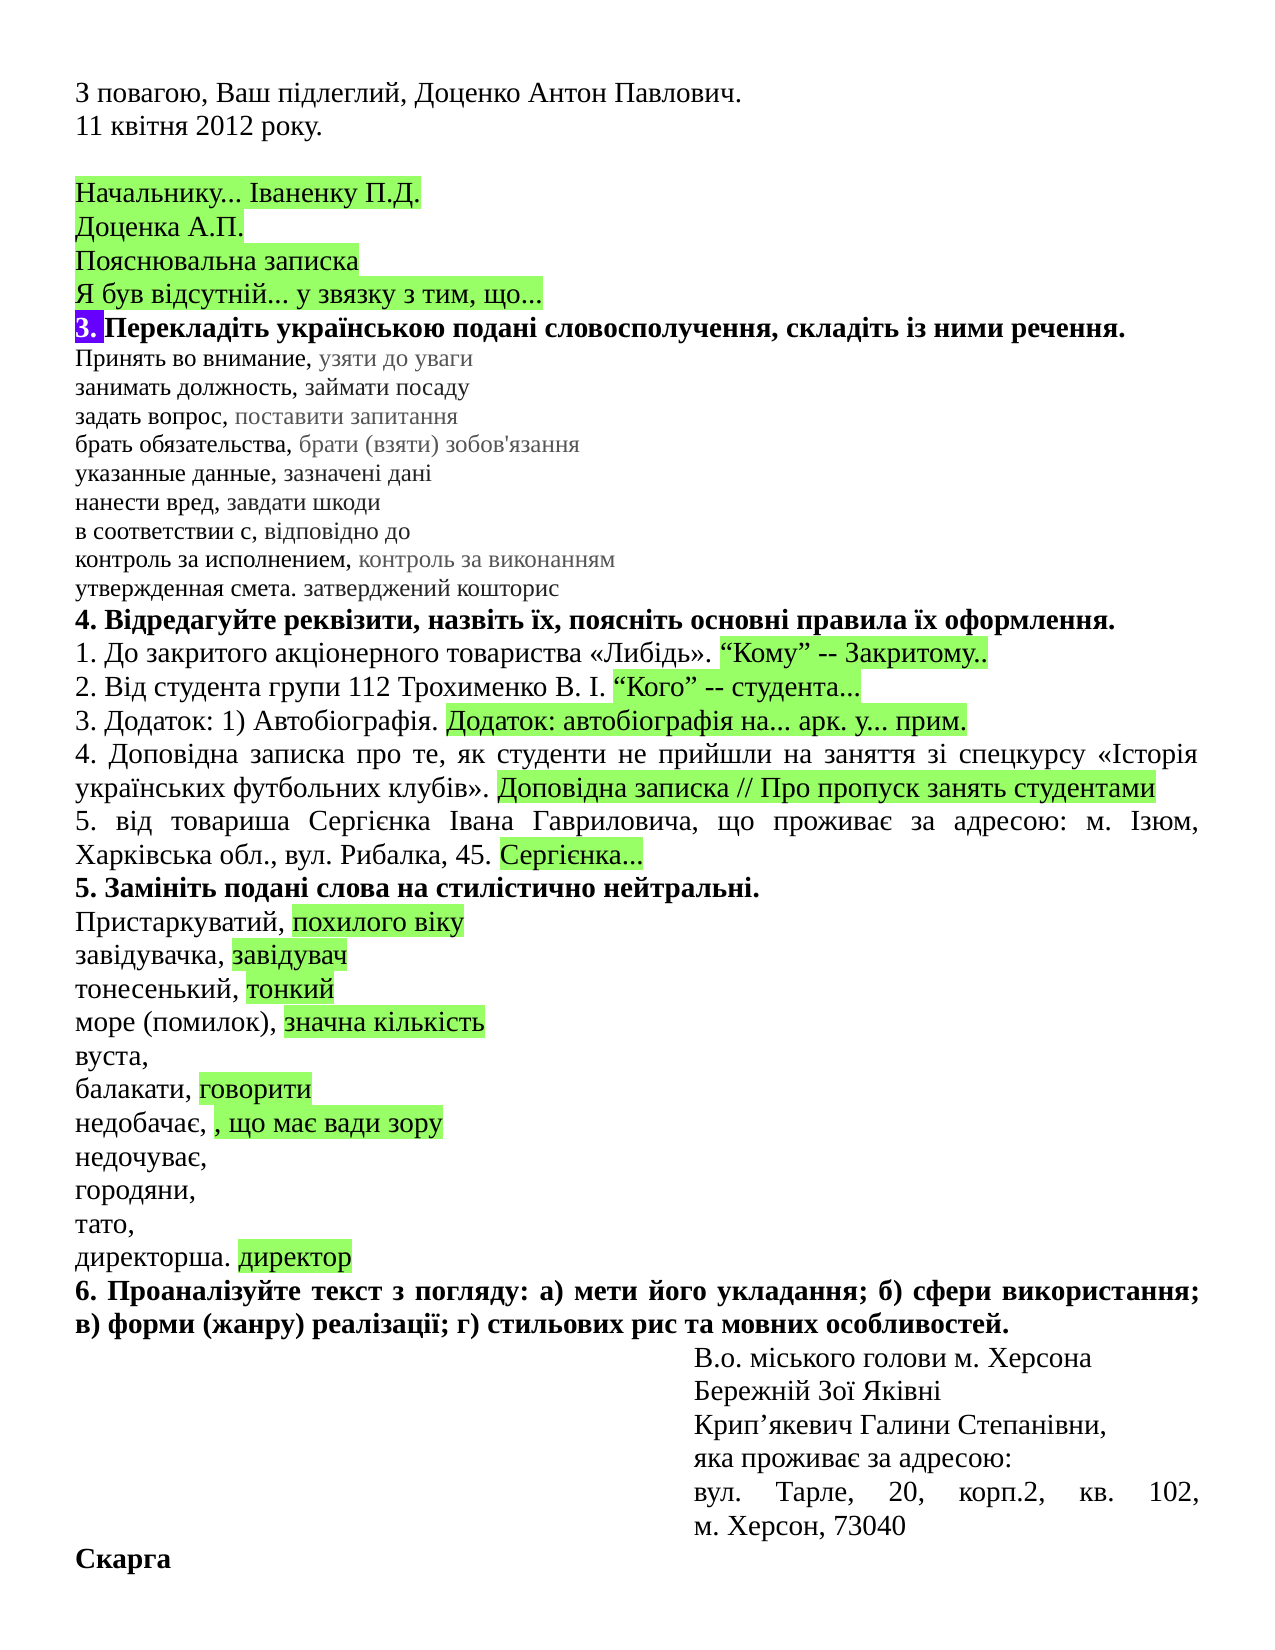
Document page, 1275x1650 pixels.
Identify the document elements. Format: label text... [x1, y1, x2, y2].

text 5. від товариша Сергієнка Івана Гавриловича, що проживає за адресою: м. Ізюм, Харківська обл., вул. Рибалка, 45. Сергієнка... [75, 803, 1200, 870]
text 2. Від студента групи 112 Трохименко В. І. “Кого” -- студента... [75, 669, 1200, 703]
text тато, [75, 1206, 1200, 1239]
text яка проживає за адресою: [694, 1441, 1200, 1474]
text брать обязательства, брати (взяти) зобов'язання [75, 429, 1200, 458]
text балакати, говорити [75, 1072, 1200, 1105]
text Принять во внимание, узяти до уваги [75, 343, 1200, 372]
text контроль за исполнением, контроль за виконанням [75, 544, 1200, 573]
text 11 квітня 2012 року. [75, 108, 1200, 142]
text нанести вред, завдати шкоди [75, 487, 1200, 516]
text Начальнику... Іваненку П.Д. [75, 176, 1200, 209]
text 4. Доповідна записка про те, як студенти не прийшли на заняття зі спецкурсу «Історія українських футбольних клубів». Доповідна записка // Про пропуск занять студентами [75, 736, 1200, 803]
text утвержденная смета. затверджений кошторис [75, 573, 1200, 602]
text занимать должность, займати посаду [75, 372, 1200, 401]
text Пристаркуватий, похилого віку [75, 904, 1200, 937]
text указанные данные, зазначені дані [75, 458, 1200, 487]
text 5. Замініть подані слова на стилістично нейтральні. [75, 870, 1200, 904]
text 3. Додаток: 1) Автобіографія. Додаток: автобіографія на... арк. у... прим. [75, 703, 1200, 736]
text вул. Тарле, 20, корп.2, кв. 102, м. Херсон, 73040 [694, 1474, 1200, 1541]
text море (помилок), значна кількість [75, 1004, 1200, 1038]
text городяни, [75, 1172, 1200, 1206]
text завідувачка, завідувач [75, 937, 1200, 971]
text задать вопрос, поставити запитання [75, 401, 1200, 429]
text недочуває, [75, 1139, 1200, 1172]
text Я був відсутній... у звязку з тим, що... [75, 276, 1200, 310]
text Доценка А.П. [75, 209, 1200, 243]
text 1. До закритого акціонерного товариства «Либідь». “Кому” -- Закритому.. [75, 636, 1200, 669]
text В.о. міського голови м. Херсона [694, 1340, 1200, 1373]
text З повагою, Ваш підлеглий, Доценко Антон Павлович. [75, 75, 1200, 108]
text Бережній Зої Яківні [694, 1373, 1200, 1407]
text директорша. директор [75, 1239, 1200, 1273]
text вуста, [75, 1038, 1200, 1072]
text 4. Відредагуйте реквізити, назвіть їх, поясніть основні правила їх оформлення. [75, 602, 1200, 636]
text тонесенький, тонкий [75, 971, 1200, 1004]
text Крип’якевич Галини Степанівни, [694, 1407, 1200, 1441]
text 3. Перекладіть українською подані словосполучення, складіть із ними речення. [75, 310, 1200, 343]
text Скарга [75, 1541, 1200, 1575]
text недобачає, , що має вади зору [75, 1105, 1200, 1139]
text в соответствии с, відповідно до [75, 516, 1200, 544]
text Пояснювальна записка [75, 243, 1200, 276]
text 6. Проаналізуйте текст з погляду: а) мети його укладання; б) сфери використання; в) форми (жанру) реалізації; г) стильових рис та мовних особливостей. [75, 1273, 1200, 1340]
